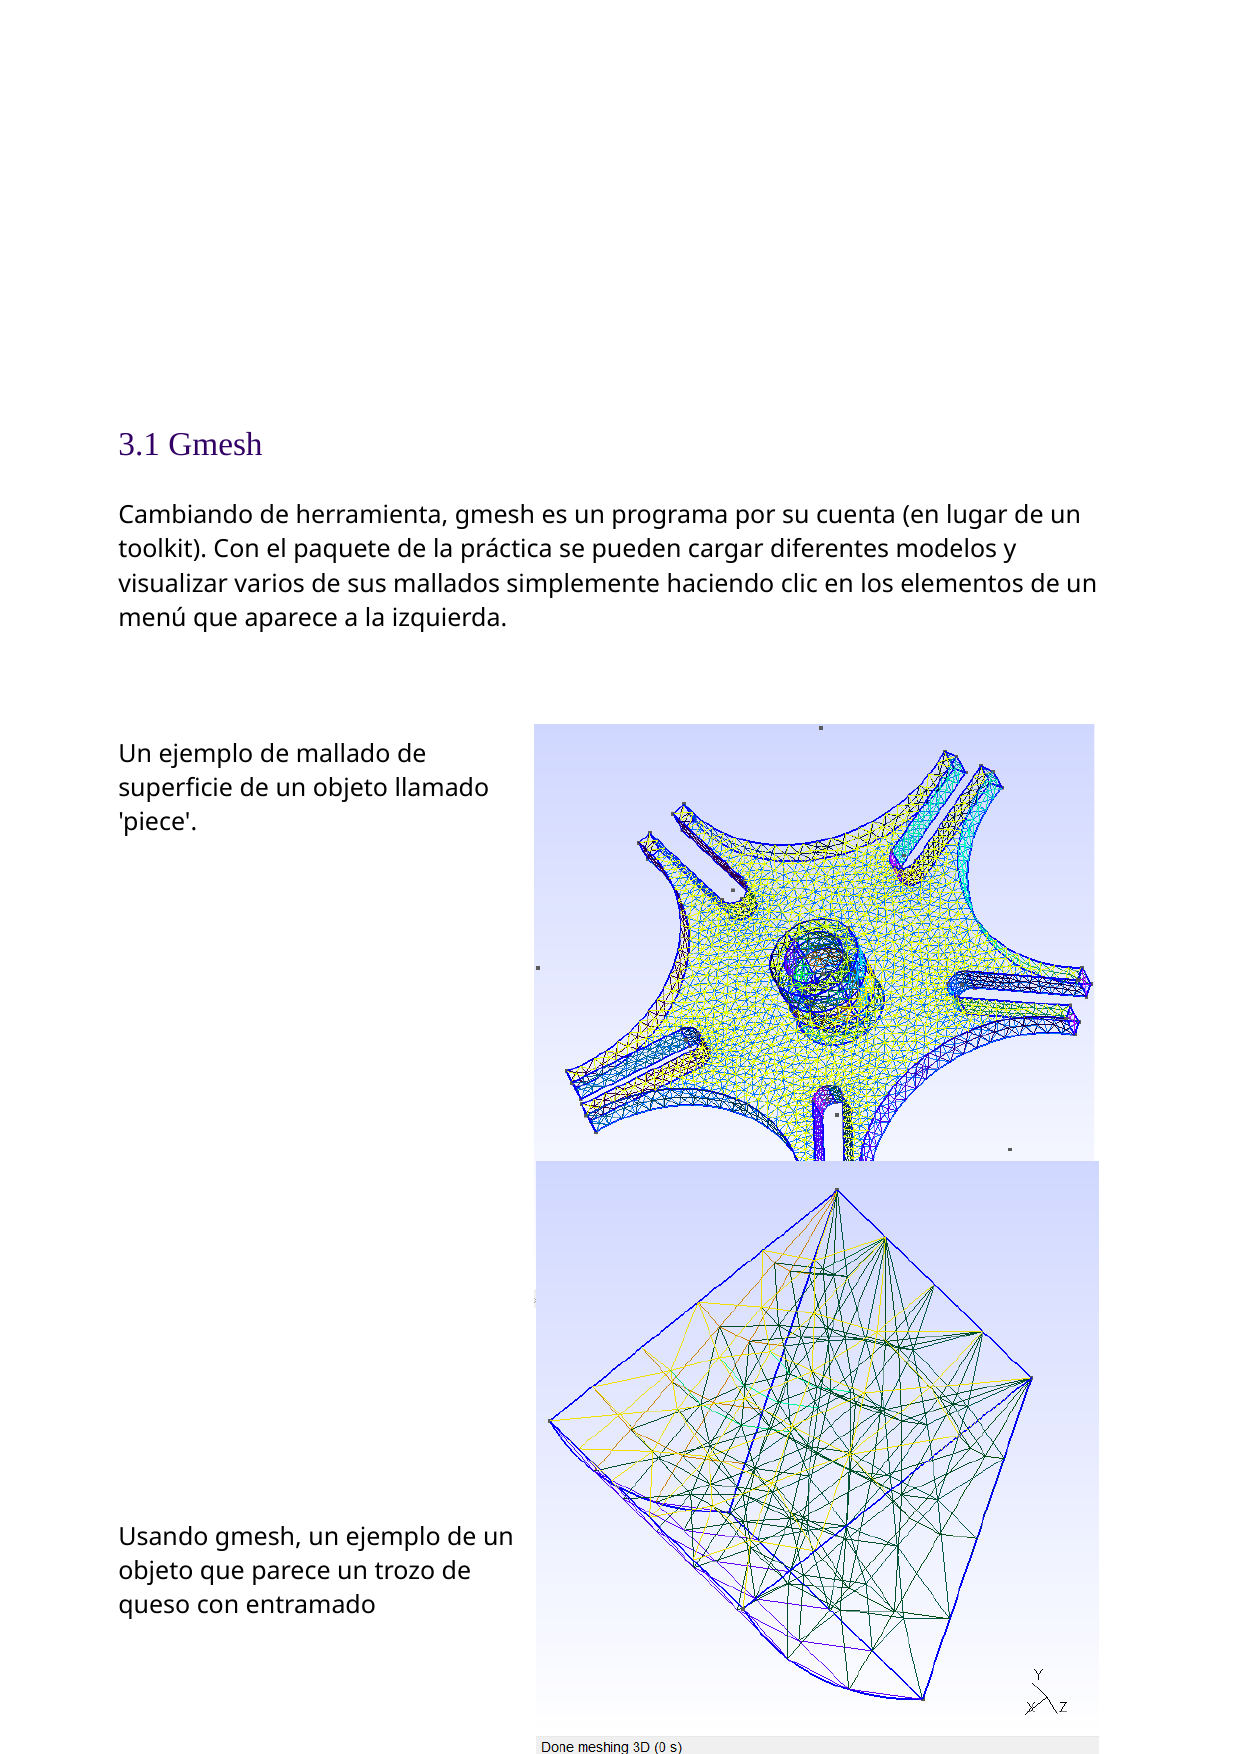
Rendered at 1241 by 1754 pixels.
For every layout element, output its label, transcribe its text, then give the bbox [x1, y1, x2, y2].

text 3.1 Gmesh [118, 425, 1122, 463]
text Cambiando de herramienta, gmesh es un programa por su cuenta (en lugar de un toolkit). Con el paquete de la práctica se pueden cargar diferentes modelos y visualizar varios de sus mallados simplemente haciendo clic en los elementos de un menú que aparece a la izquierda. [118, 497, 1122, 633]
text [1095, 736, 1122, 838]
text Usando gmesh, un ejemplo de un objeto que parece un trozo de queso con entramado [118, 1519, 536, 1621]
picture [534, 724, 1099, 1754]
text Un ejemplo de mallado de superficie de un objeto llamado 'piece'. [118, 736, 534, 838]
text [1099, 1519, 1122, 1621]
